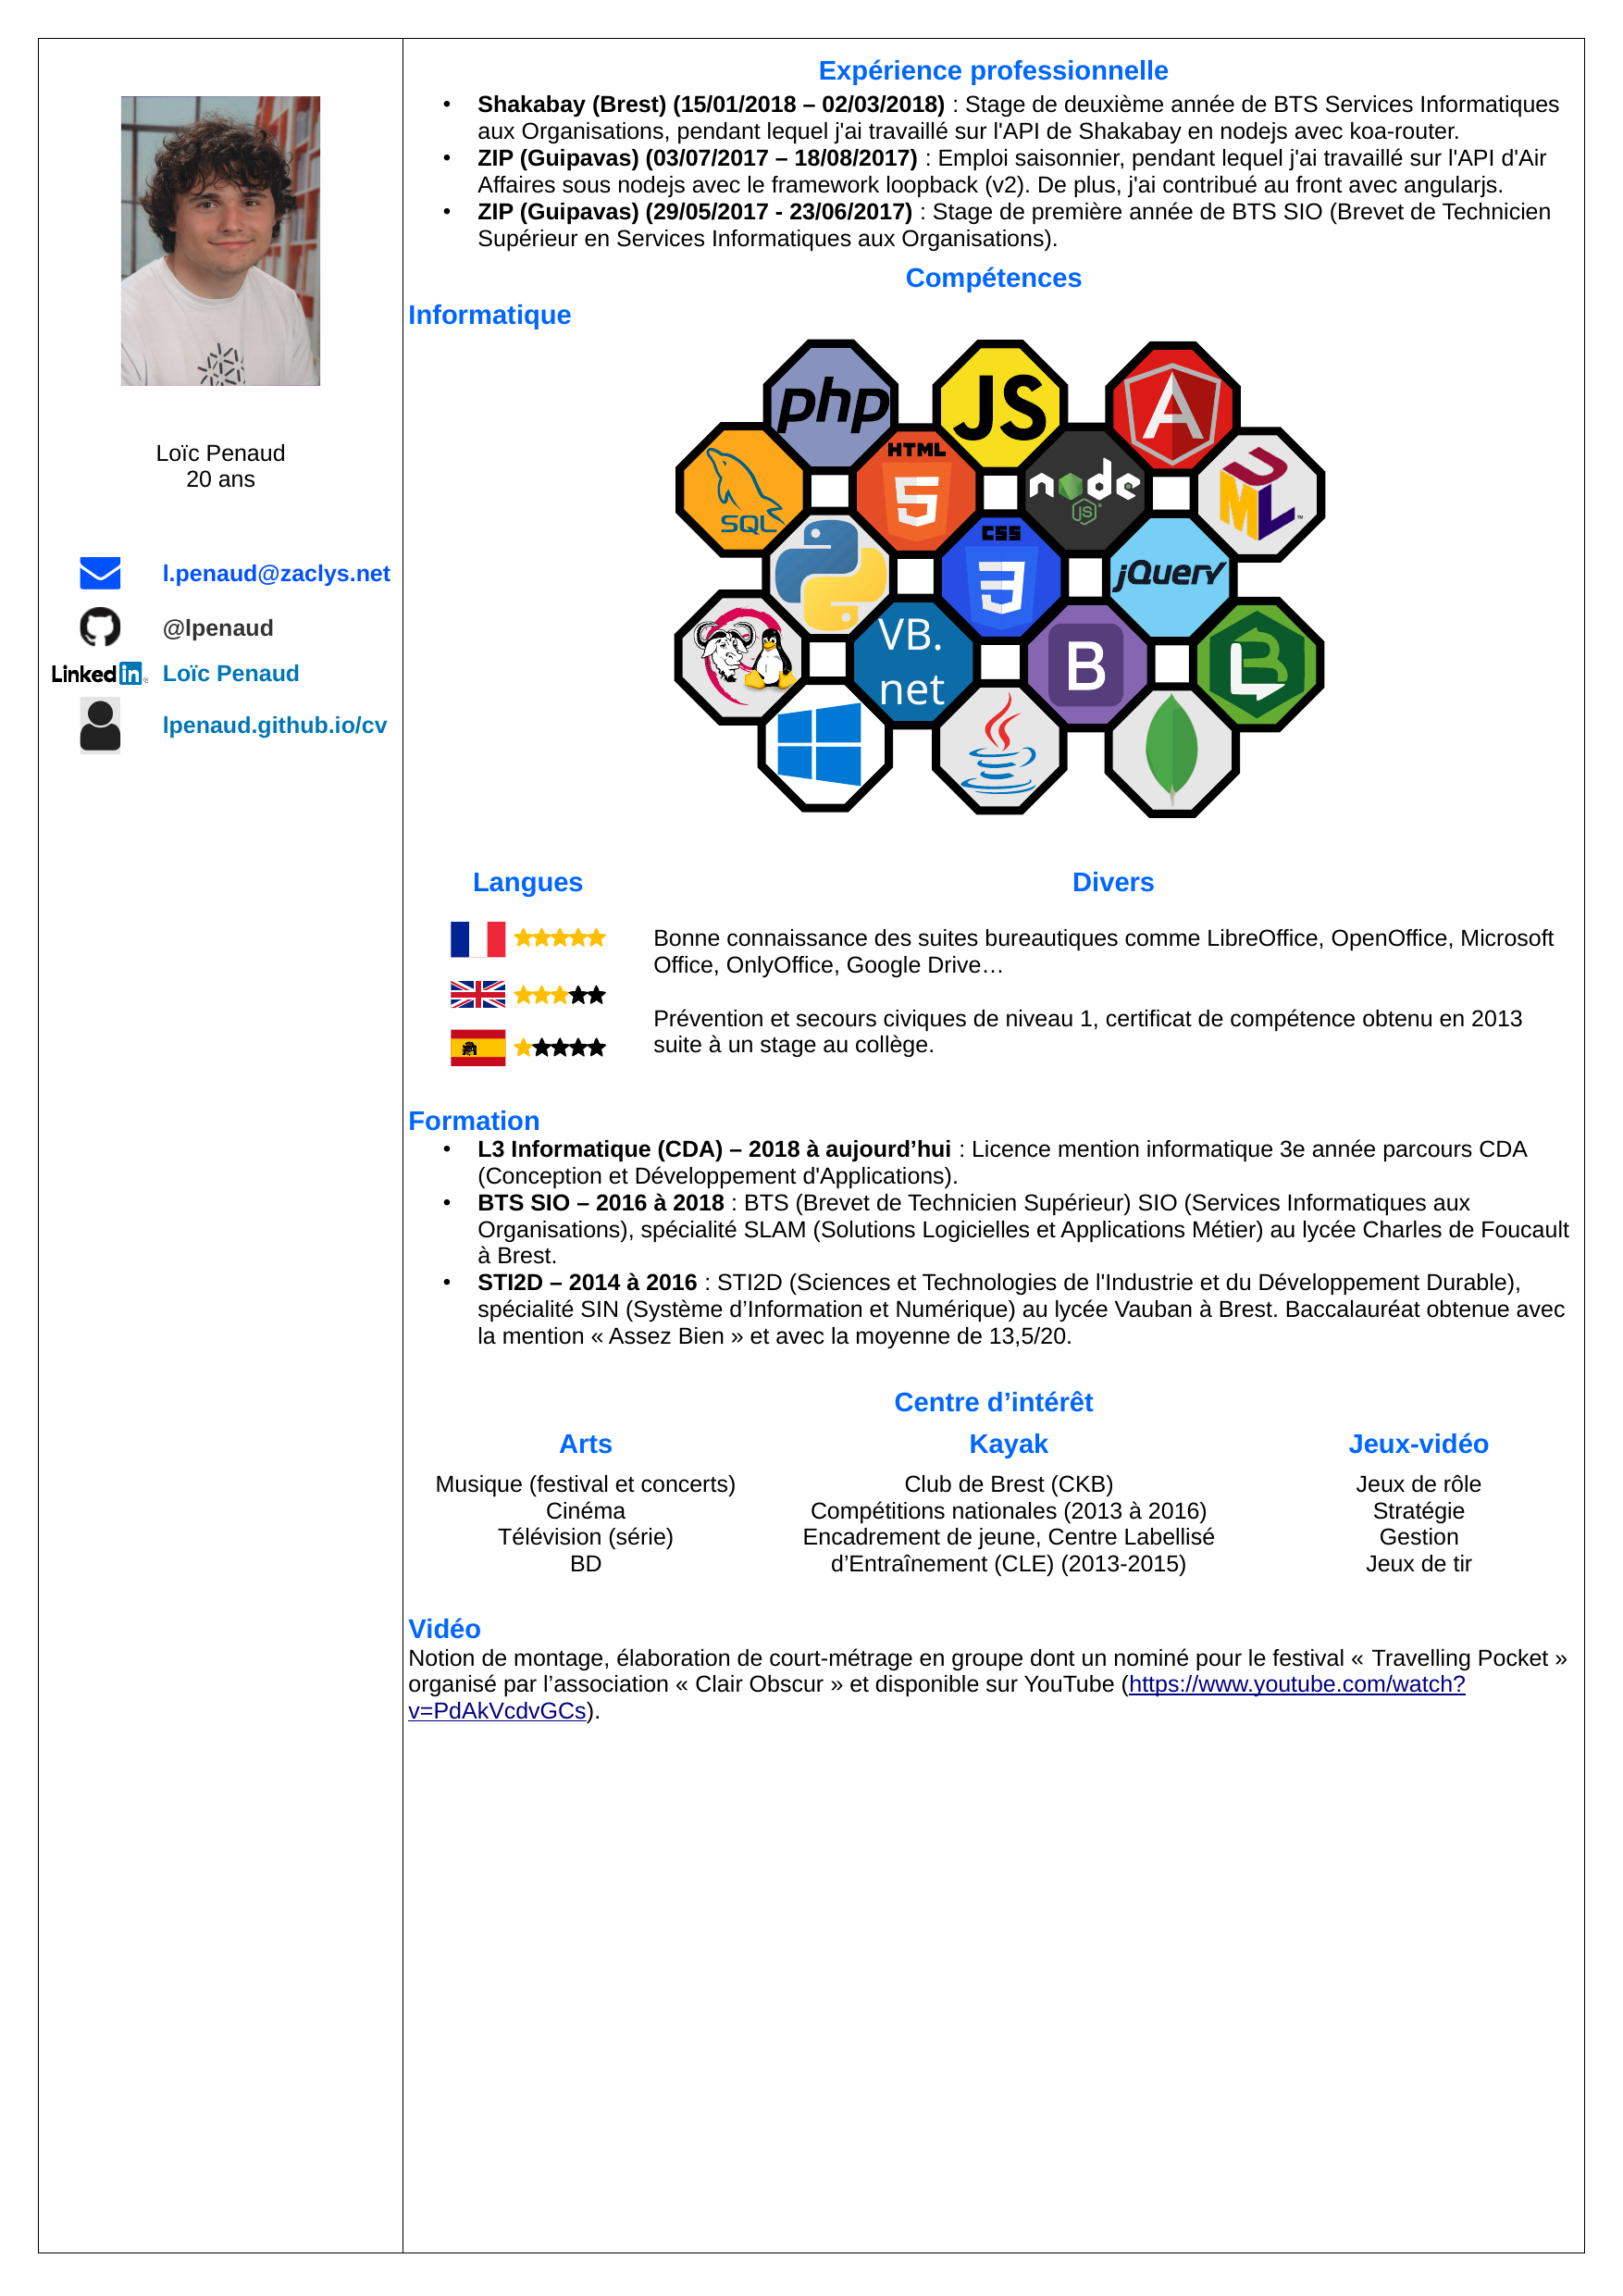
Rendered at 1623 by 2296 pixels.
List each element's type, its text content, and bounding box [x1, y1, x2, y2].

table_cell [43, 692, 157, 759]
table_cell Bonne connaissance des suites bureautiques comme LibreOffice, OpenOffice, Microsoft Office, OnlyOffice, Google Drive… Prévention et secours civiques de niveau 1, certificat de compétence obtenu en 2013 suite à un stage au collège. [648, 910, 1580, 1074]
table_header Langues [408, 855, 648, 910]
picture [80, 557, 121, 590]
table_cell Jeux de rôle Stratégie Gestion Jeux de tir [1255, 1465, 1583, 1582]
table_header Kayak [763, 1423, 1255, 1465]
picture [52, 662, 119, 685]
picture [80, 697, 121, 754]
table_header Divers [648, 855, 1580, 910]
table_header Arts [408, 1423, 763, 1465]
table_cell  [408, 1019, 648, 1074]
table_cell  [408, 910, 648, 964]
table_cell Loïc Penaud [157, 655, 398, 692]
table_cell  [408, 964, 648, 1019]
picture [142, 662, 149, 685]
table_header Expérience professionnelle Shakabay (Brest) (15/01/2018 – 02/03/2018) : Stage de deuxième année de BTS Services Informatiques aux Organisations, pendant lequel j'ai travaillé sur l'API de Shakabay en nodejs avec koa-router. ZIP (Guipavas) (03/07/2017 – 18/08/2017) : Emploi saisonnier, pendant lequel j'ai travaillé sur l'API d'Air Affaires sous nodejs avec le framework loopback (v2). De plus, j'ai contribué au front avec angularjs. ZIP (Guipavas) (29/05/2017 - 23/06/2017) : Stage de première année de BTS SIO (Brevet de Technicien Supérieur en Services Informatiques aux Organisations). Compétences Informatique Formation L3 Informatique (CDA) – 2018 à aujourd’hui : Licence mention informatique 3e année parcours CDA (Conception et Développement d'Applications). BTS SIO – 2016 à 2018 : BTS (Brevet de Technicien Supérieur) SIO (Services Informatiques aux Organisations), spécialité SLAM (Solutions Logicielles et Applications Métier) au lycée Charles de Foucault à Brest. STI2D – 2014 à 2016 : STI2D (Sciences et Technologies de l'Industrie et du Développement Durable), spécialité SIN (Système d’Information et Numérique) au lycée Vauban à Brest. Baccalauréat obtenue avec la mention « Assez Bien » et avec la moyenne de 13,5/20. Centre d’intérêt Vidéo Notion de montage, élaboration de court-métrage en groupe dont un nominé pour le festival « Travelling Pocket » organisé par l’association « Clair Obscur » et disponible sur YouTube (https://www.youtube.com/watch?v=PdAkVcdvGCs). [403, 39, 1584, 2252]
table_cell [43, 601, 157, 654]
table_cell Musique (festival et concerts) Cinéma Télévision (série) BD [408, 1465, 763, 1582]
table_cell lpenaud.github.io/cv [157, 692, 398, 759]
table_header Jeux-vidéo [1255, 1423, 1583, 1465]
table_cell @lpenaud [157, 601, 398, 654]
table_header Loïc Penaud 20 ans [39, 39, 403, 2252]
table_cell [43, 655, 157, 692]
picture [80, 607, 121, 648]
table_header l.penaud@zaclys.net [157, 546, 398, 601]
picture [120, 96, 321, 386]
table_cell Club de Brest (CKB) Compétitions nationales (2013 à 2016) Encadrement de jeune, Centre Labellisé d’Entraînement (CLE) (2013-2015) [763, 1465, 1255, 1582]
table_header [43, 546, 157, 601]
picture [130, 670, 138, 681]
